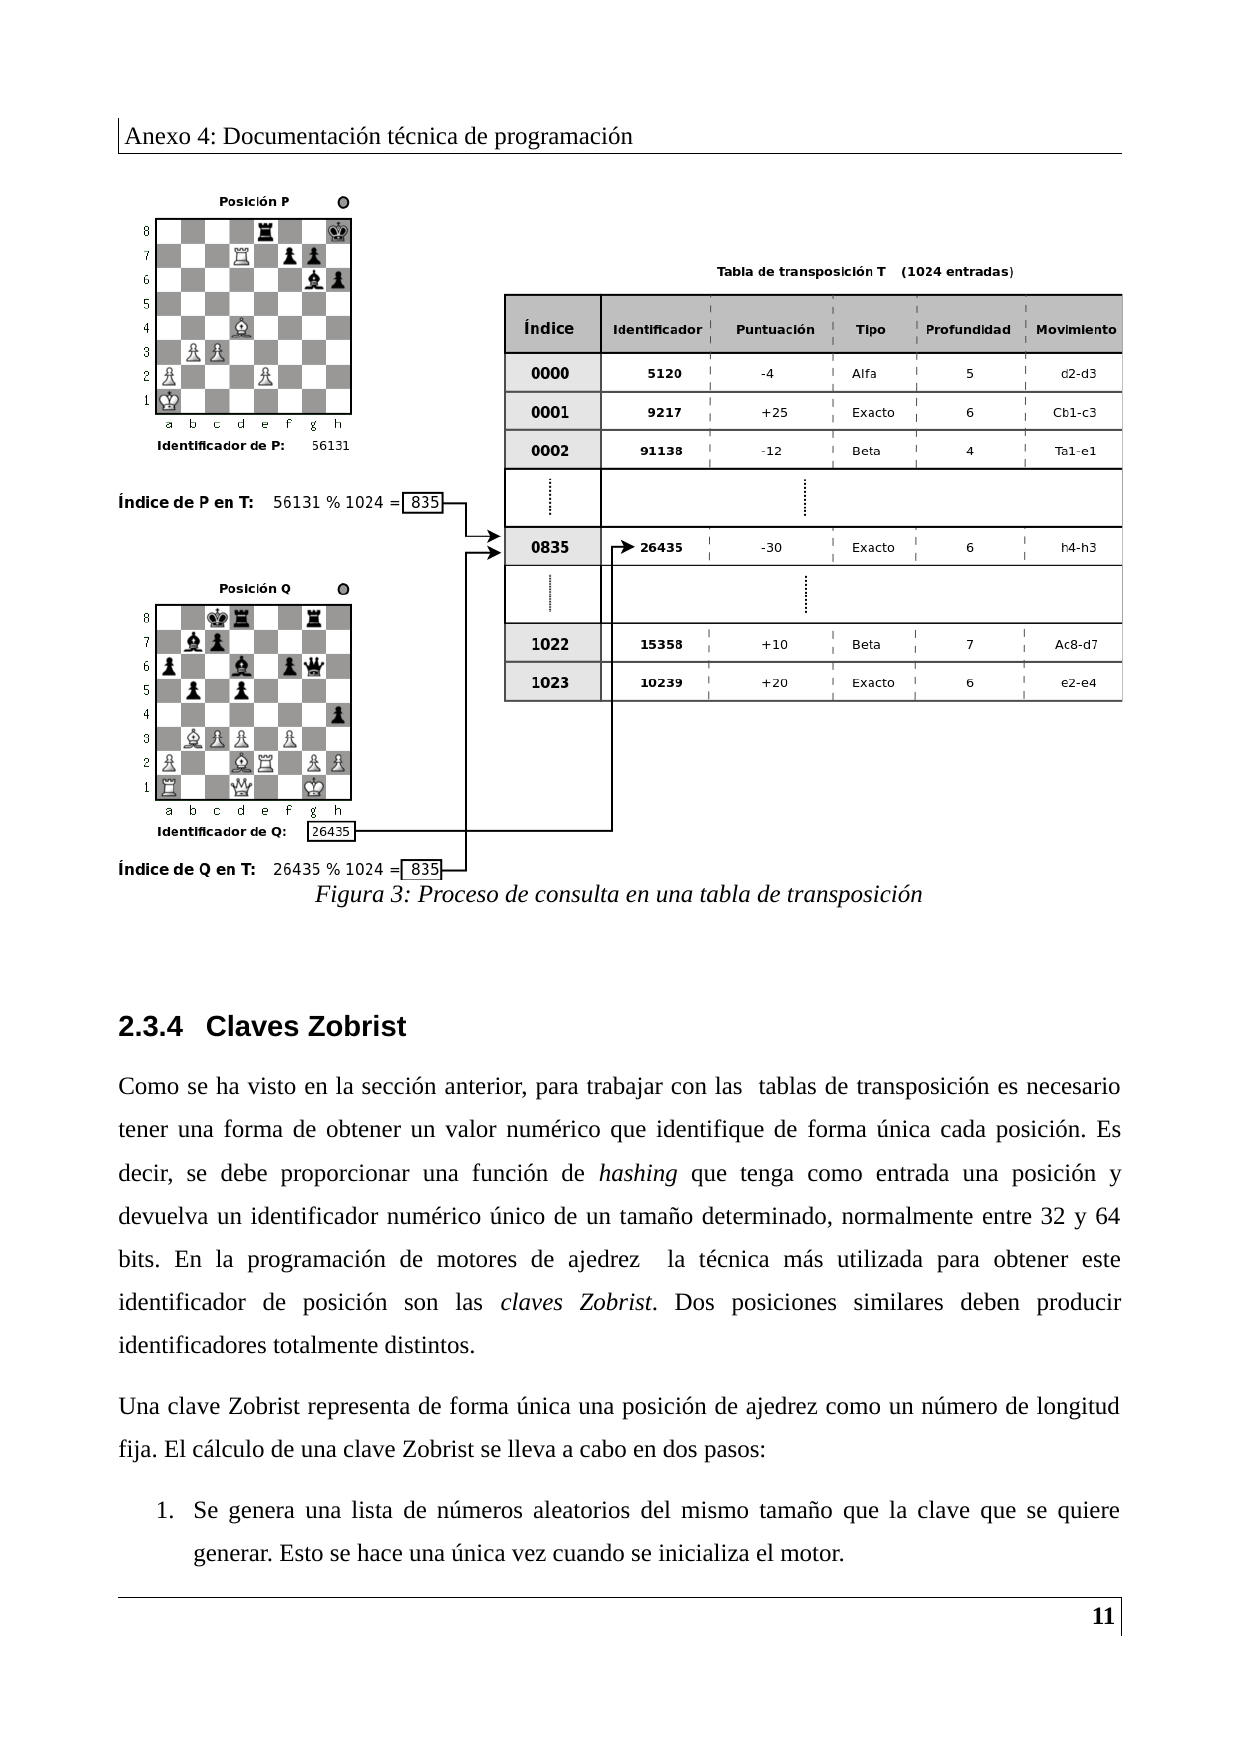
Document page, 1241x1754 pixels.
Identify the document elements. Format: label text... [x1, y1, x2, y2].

subtitle Claves Zobrist [118, 1008, 1122, 1042]
text Figura 3: Proceso de consulta en una tabla de transposición [118, 880, 1122, 908]
text Una clave Zobrist representa de forma única una posición de ajedrez como un número de longitud fija. El cálculo de una clave Zobrist se lleva a cabo en dos pasos: [118, 1391, 1122, 1463]
list Se genera una lista de números aleatorios del mismo tamaño que la clave que se quiere generar. Esto se hace una única vez cuando se inicializa el motor. [156, 1495, 1122, 1567]
text Como se ha visto en la sección anterior, para trabajar con las tablas de transposición es necesario tener una forma de obtener un valor numérico que identifique de forma única cada posición. Es decir, se debe proporcionar una función de hashing que tenga como entrada una posición y devuelva un identificador numérico único de un tamaño determinado, normalmente entre 32 y 64 bits. En la programación de motores de ajedrez la técnica más utilizada para obtener este identificador de posición son las claves Zobrist. Dos posiciones similares deben producir identificadores totalmente distintos. [118, 1071, 1122, 1359]
picture [118, 195, 1123, 880]
